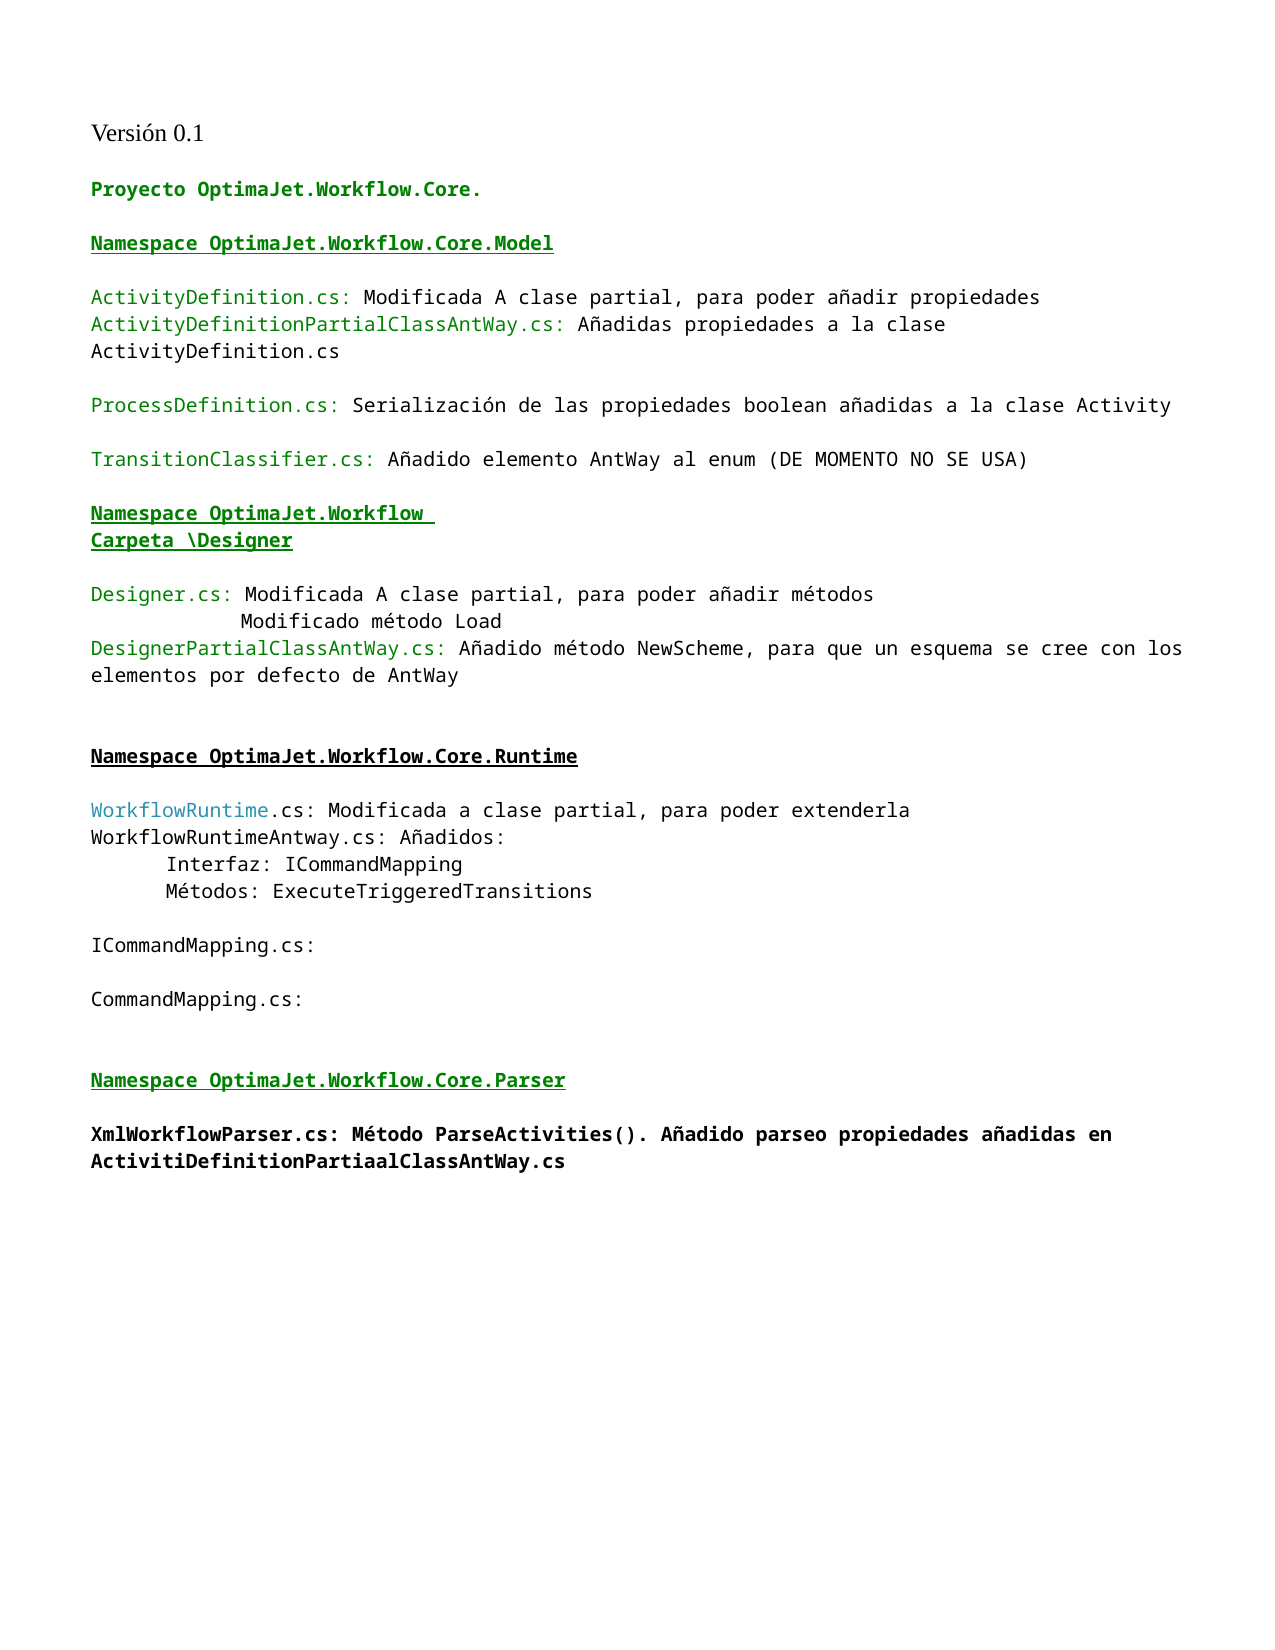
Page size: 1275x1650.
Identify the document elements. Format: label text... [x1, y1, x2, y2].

text ICommandMapping.cs: [91, 931, 1195, 958]
text DesignerPartialClassAntWay.cs: Añadido método NewScheme, para que un esquema se cree con los elementos por defecto de AntWay [91, 634, 1195, 688]
text ActivityDefinitionPartialClassAntWay.cs: Añadidas propiedades a la clase ActivityDefinition.cs [91, 311, 1195, 364]
text Designer.cs: Modificada A clase partial, para poder añadir métodos [91, 580, 1195, 607]
text Namespace OptimaJet.Workflow.Core.Parser [91, 1066, 1195, 1093]
text WorkflowRuntime.cs: Modificada a clase partial, para poder extenderla [91, 796, 1195, 823]
text ProcessDefinition.cs: Serialización de las propiedades boolean añadidas a la clase Activity [91, 391, 1195, 418]
text Interfaz: ICommandMapping [91, 850, 1195, 877]
text ActivityDefinition.cs: Modificada A clase partial, para poder añadir propiedades [91, 283, 1195, 311]
text Namespace OptimaJet.Workflow [91, 499, 1195, 526]
text Proyecto OptimaJet.Workflow.Core. [91, 176, 1195, 203]
text Namespace OptimaJet.Workflow.Core.Runtime [91, 742, 1195, 769]
text Métodos: ExecuteTriggeredTransitions [91, 877, 1195, 904]
text Versión 0.1 [91, 118, 1195, 147]
text Carpeta \Designer [91, 526, 1195, 553]
text WorkflowRuntimeAntway.cs: Añadidos: [91, 823, 1195, 850]
text Namespace OptimaJet.Workflow.Core.Model [91, 229, 1195, 257]
text XmlWorkflowParser.cs: Método ParseActivities(). Añadido parseo propiedades añadidas en ActivitiDefinitionPartiaalClassAntWay.cs [91, 1120, 1195, 1174]
text CommandMapping.cs: [91, 985, 1195, 1012]
text Modificado método Load [91, 607, 1195, 634]
text TransitionClassifier.cs: Añadido elemento AntWay al enum (DE MOMENTO NO SE USA) [91, 445, 1195, 472]
